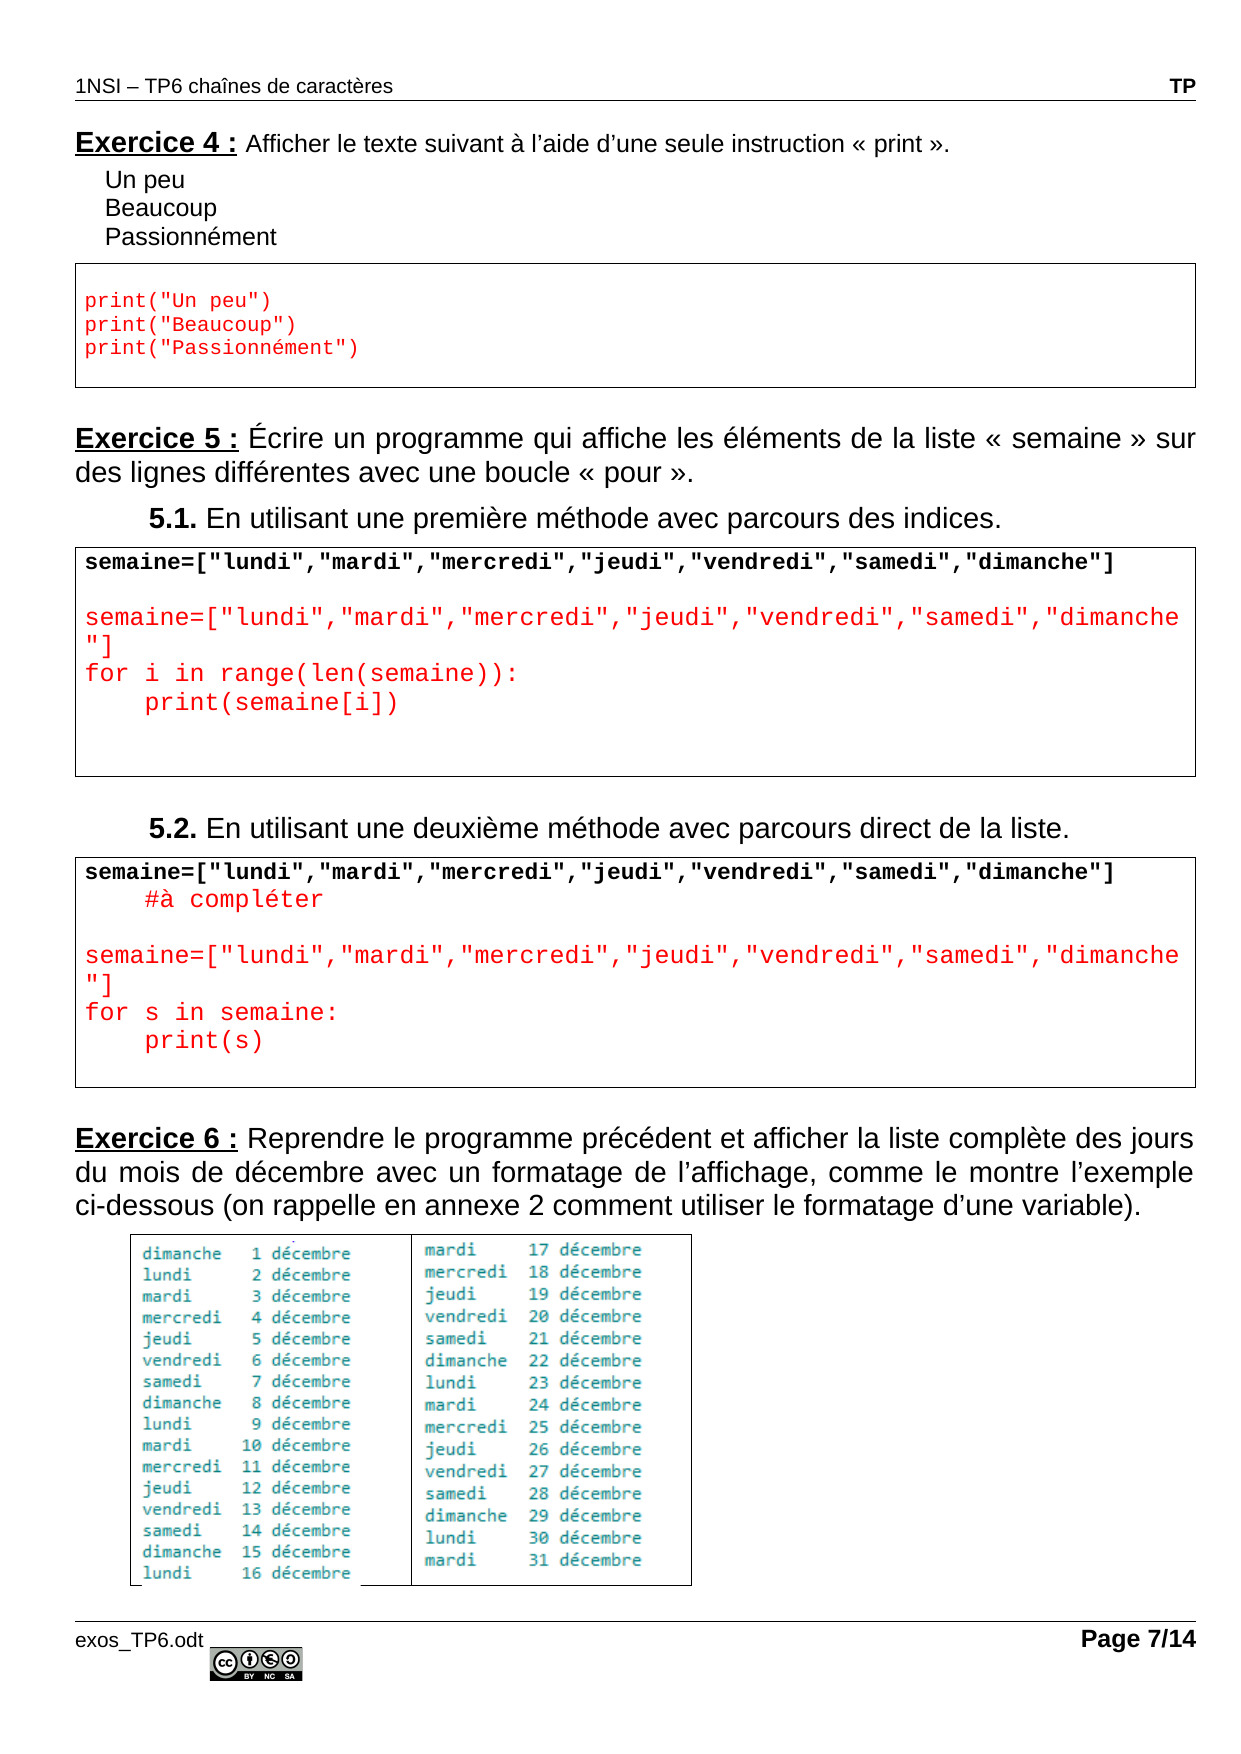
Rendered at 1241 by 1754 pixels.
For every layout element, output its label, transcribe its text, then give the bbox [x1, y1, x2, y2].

text print("Un peu") [76, 287, 1195, 311]
text Exercice 5 : Écrire un programme qui affiche les éléments de la liste « semaine » sur des lignes différentes avec une boucle « pour ». [75, 421, 1196, 488]
text 5.2. En utilisant une deuxième méthode avec parcours direct de la liste. [75, 811, 1196, 844]
table_header [131, 1235, 411, 1585]
text semaine=["lundi","mardi","mercredi","jeudi","vendredi","samedi","dimanche"] [76, 940, 1195, 996]
text Exercice 4 : Afficher le texte suivant à l’aide d’une seule instruction « print ». [75, 125, 1196, 158]
text Un peu [104, 164, 1196, 193]
text semaine=["lundi","mardi","mercredi","jeudi","vendredi","samedi","dimanche"] semaine=["lundi","mardi","mercredi","jeudi","vendredi","samedi","dimanche"] [76, 548, 1195, 658]
text print(s) [76, 1025, 1195, 1053]
text for i in range(len(semaine)): [76, 658, 1195, 686]
text semaine=["lundi","mardi","mercredi","jeudi","vendredi","samedi","dimanche"] #à compléter [76, 858, 1195, 911]
text for s in semaine: [76, 996, 1195, 1025]
picture [209, 1647, 303, 1681]
text Exercice 6 : Reprendre le programme précédent et afficher la liste complète des jours du mois de décembre avec un formatage de l’affichage, comme le montre l’exemple ci-dessous (on rappelle en annexe 2 comment utiliser le formatage d’une variable). [75, 1121, 1196, 1222]
text print("Passionnément") [76, 334, 1195, 358]
text Passionnément [104, 222, 1196, 251]
text 5.1. En utilisant une première méthode avec parcours des indices. [75, 501, 1196, 534]
text Beaucoup [104, 193, 1196, 222]
table_header [412, 1235, 691, 1585]
text print(semaine[i]) [76, 686, 1195, 714]
text print("Beaucoup") [76, 311, 1195, 334]
